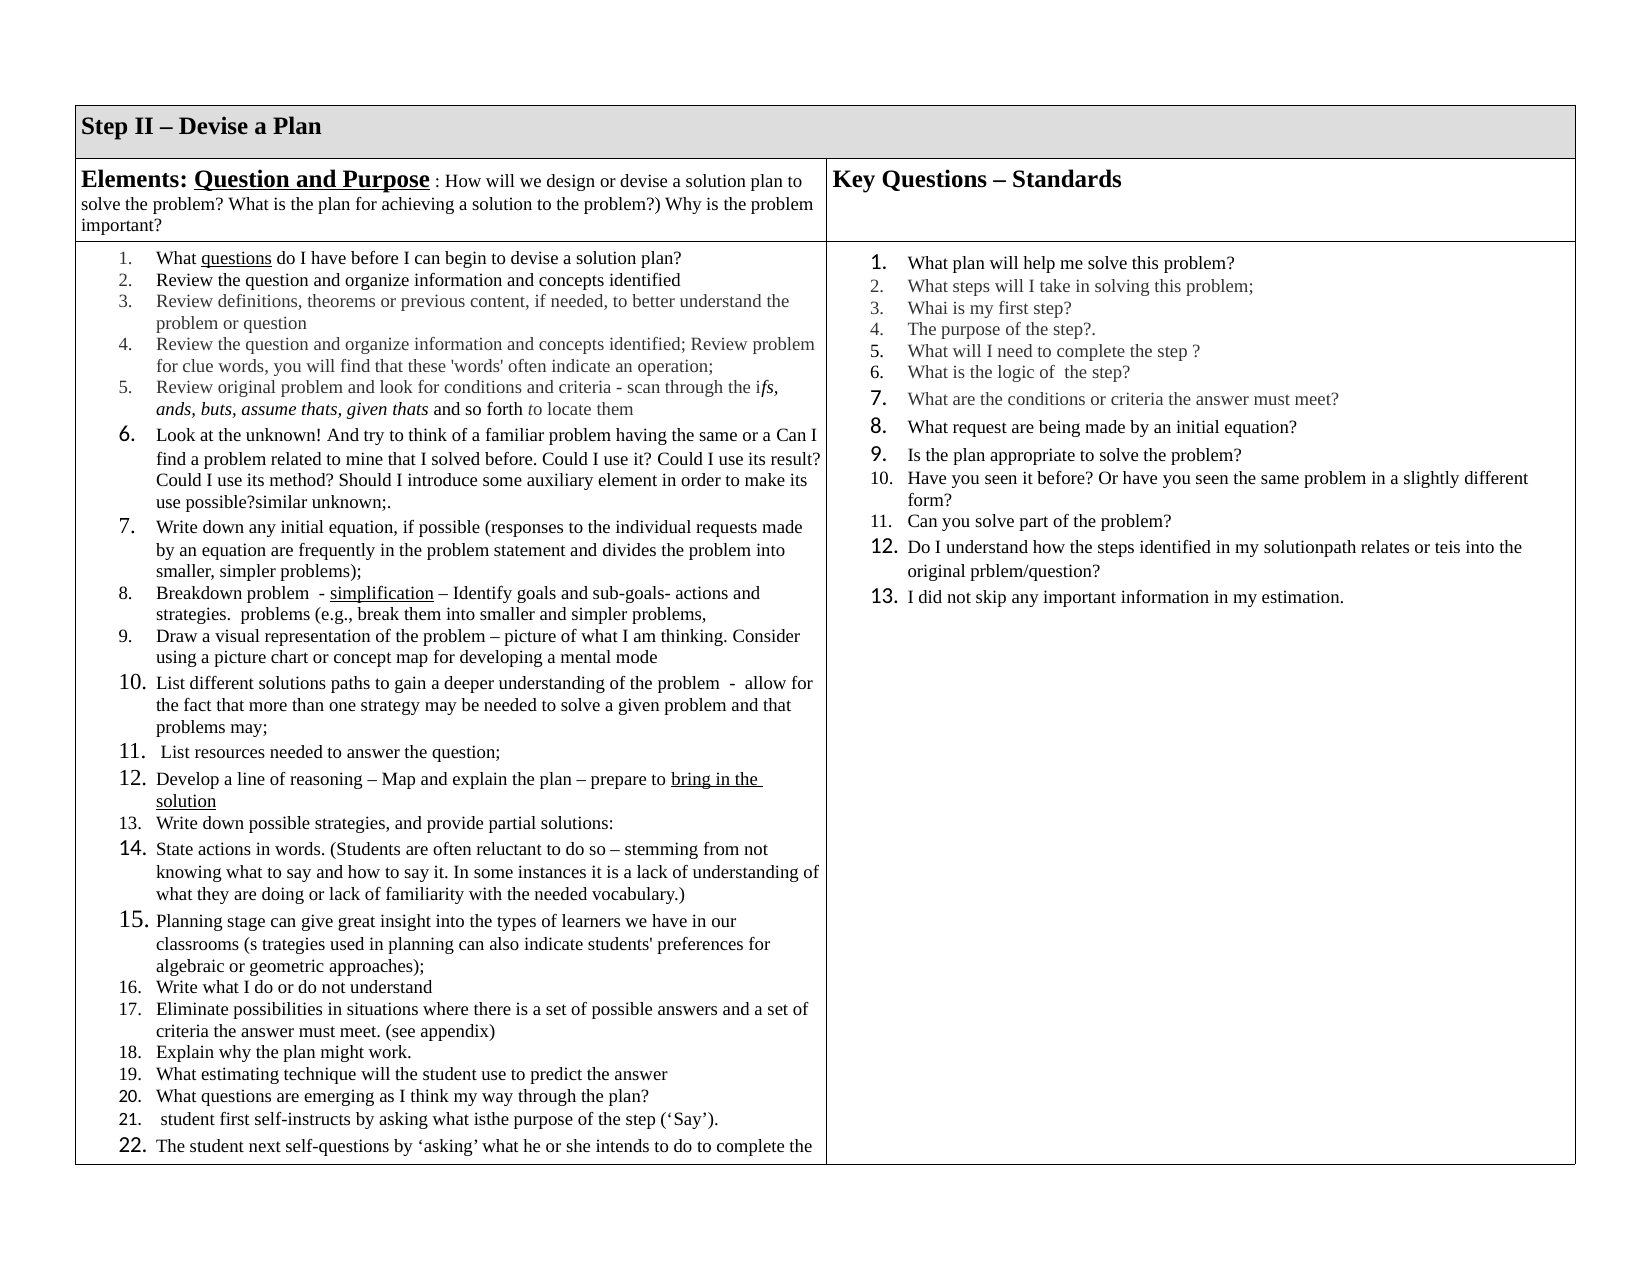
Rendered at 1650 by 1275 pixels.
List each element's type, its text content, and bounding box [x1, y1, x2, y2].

table_cell Elements: Question and Purpose : How will we design or devise a solution plan to solve the problem? What is the plan for achieving a solution to the problem?) Why is the problem important? [76, 159, 826, 241]
table_cell What questions do I have before I can begin to devise a solution plan? Review the question and organize information and concepts identified Review definitions, theorems or previous content, if needed, to better understand the problem or question Review the question and organize information and concepts identified; Review problem for clue words, you will find that these 'words' often indicate an operation; Review original problem and look for conditions and criteria - scan through the ifs, ands, buts, assume thats, given thats and so forth to locate them Look at the unknown! And try to think of a familiar problem having the same or a Can I find a problem related to mine that I solved before. Could I use it? Could I use its result? Could I use its method? Should I introduce some auxiliary element in order to make its use possible?similar unknown;. Write down any initial equation, if possible (responses to the individual requests made by an equation are frequently in the problem statement and divides the problem into smaller, simpler problems); Breakdown problem - simplification – Identify goals and sub-goals- actions and strategies. problems (e.g., break them into smaller and simpler problems, Draw a visual representation of the problem – picture of what I am thinking. Consider using a picture chart or concept map for developing a mental mode List different solutions paths to gain a deeper understanding of the problem - allow for the fact that more than one strategy may be needed to solve a given problem and that problems may; List resources needed to answer the question; Develop a line of reasoning – Map and explain the plan – prepare to bring in the solution Write down possible strategies, and provide partial solutions: State actions in words. (Students are often reluctant to do so – stemming from not knowing what to say and how to say it. In some instances it is a lack of understanding of what they are doing or lack of familiarity with the needed vocabulary.) Planning stage can give great insight into the types of learners we have in our classrooms (s trategies used in planning can also indicate students' preferences for algebraic or geometric approaches); Write what I do or do not understand Eliminate possibilities in situations where there is a set of possible answers and a set of criteria the answer must meet. (see appendix) Explain why the plan might work. What estimating technique will the student use to predict the answer‌ What questions are emerging as I think my way through the plan? student first self-instructs by asking what isthe purpose of the step (‘Say’). The student next self-questions by ‘asking’ what he or she intends to do to complete the step (‘Ask’). The student concludes the step by self-monitoring, or ‘checking’, the successful completion of the step Consider each of the following problem solving approaches to incorporate in the plan: (see appendix for examples) State the plan in words the plan – prepare to bring in the solution [76, 242, 826, 1164]
table_cell Key Questions – Standards [827, 159, 1575, 241]
table_header Step II – Devise a Plan [76, 106, 1575, 158]
table_cell What plan will help me solve this problem‌? What steps will I take in solving this problem; Whai is my first step? The purpose of the step?. What will I need to complete the step ? What is the logic of the step? What are the conditions or criteria the answer must meet? What request are being made by an initial equation? Is the plan appropriate to solve the problem? Have you seen it before? Or have you seen the same problem in a slightly different form? Can you solve part of the problem? Do I understand how the steps identified in my solutionpath relates or teis into the original prblem/question? I did not skip any important information in my estimation. [827, 242, 1575, 1164]
